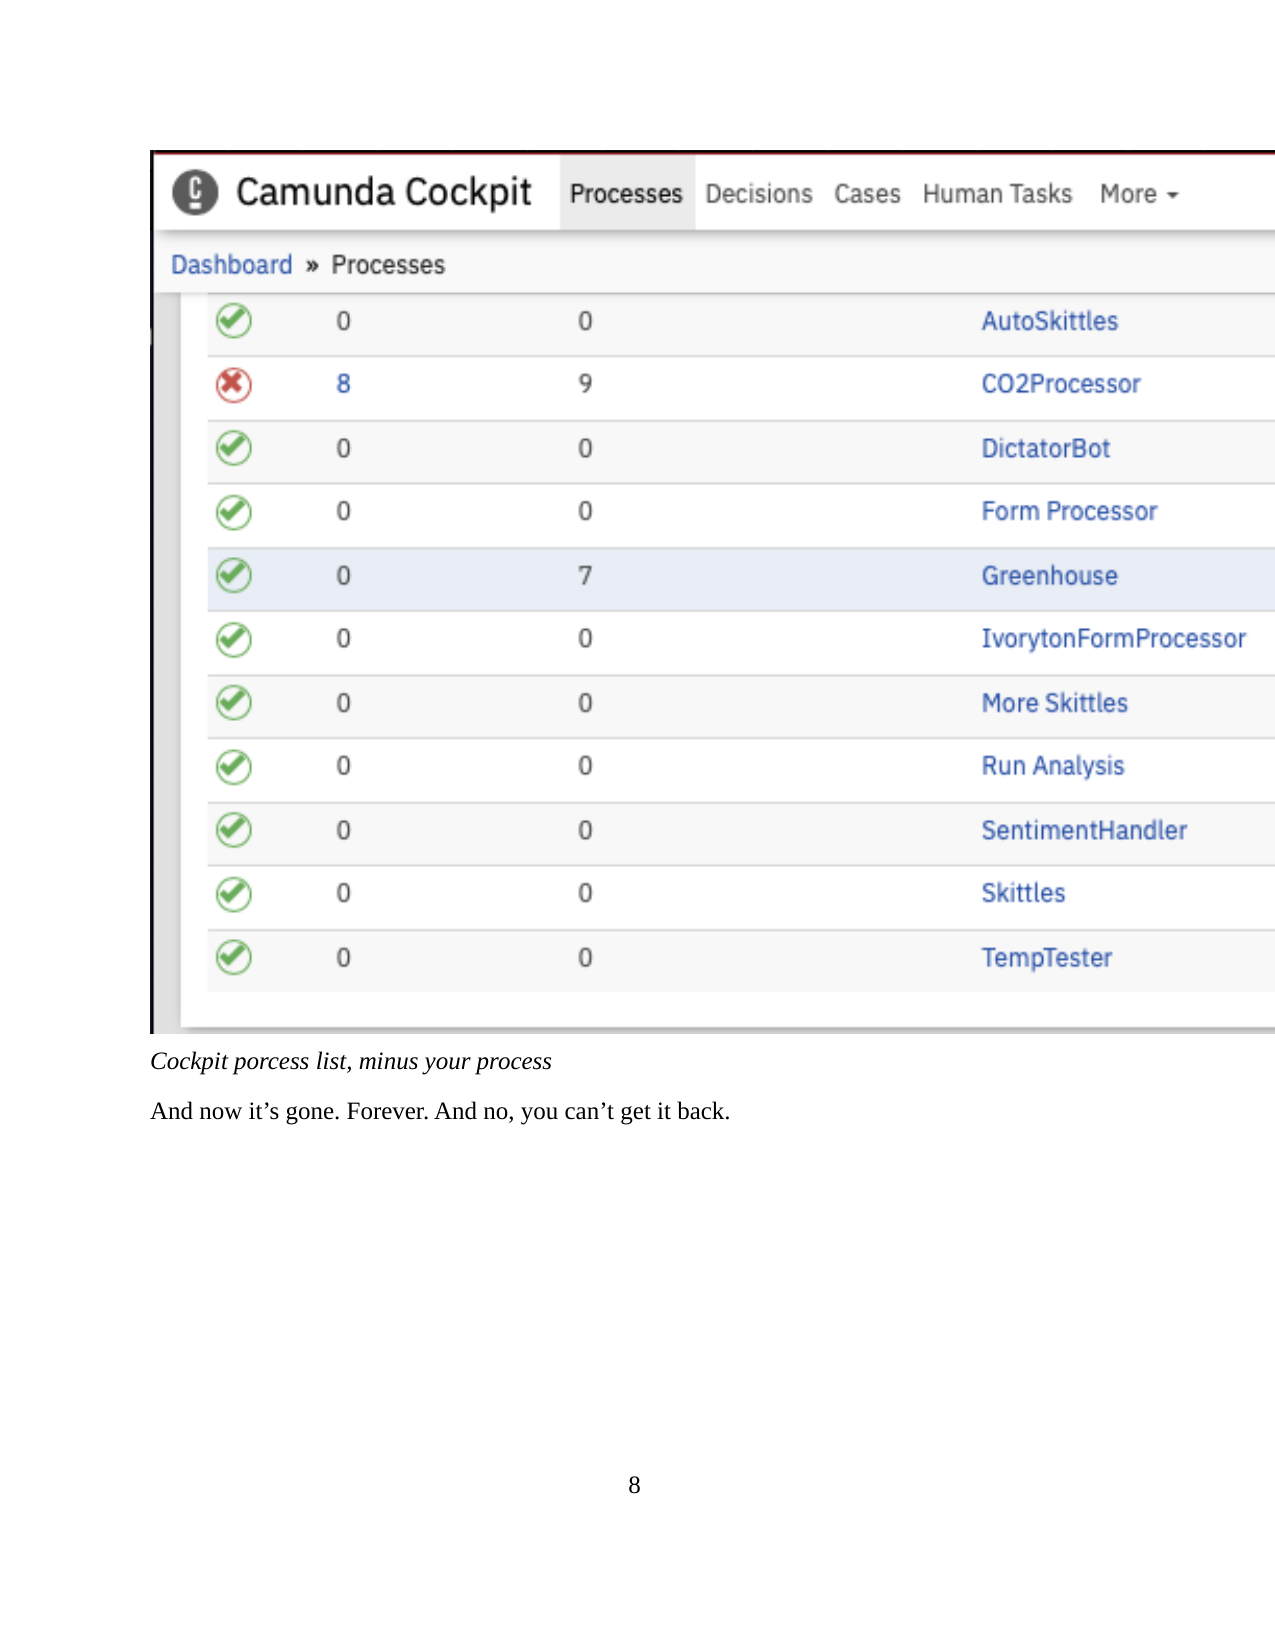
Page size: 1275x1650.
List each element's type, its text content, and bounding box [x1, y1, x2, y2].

picture [150, 150, 1275, 1034]
text Cockpit porcess list, minus your process [150, 1046, 1125, 1074]
text And now it’s gone. Forever. And no, you can’t get it back. [150, 1096, 1125, 1125]
